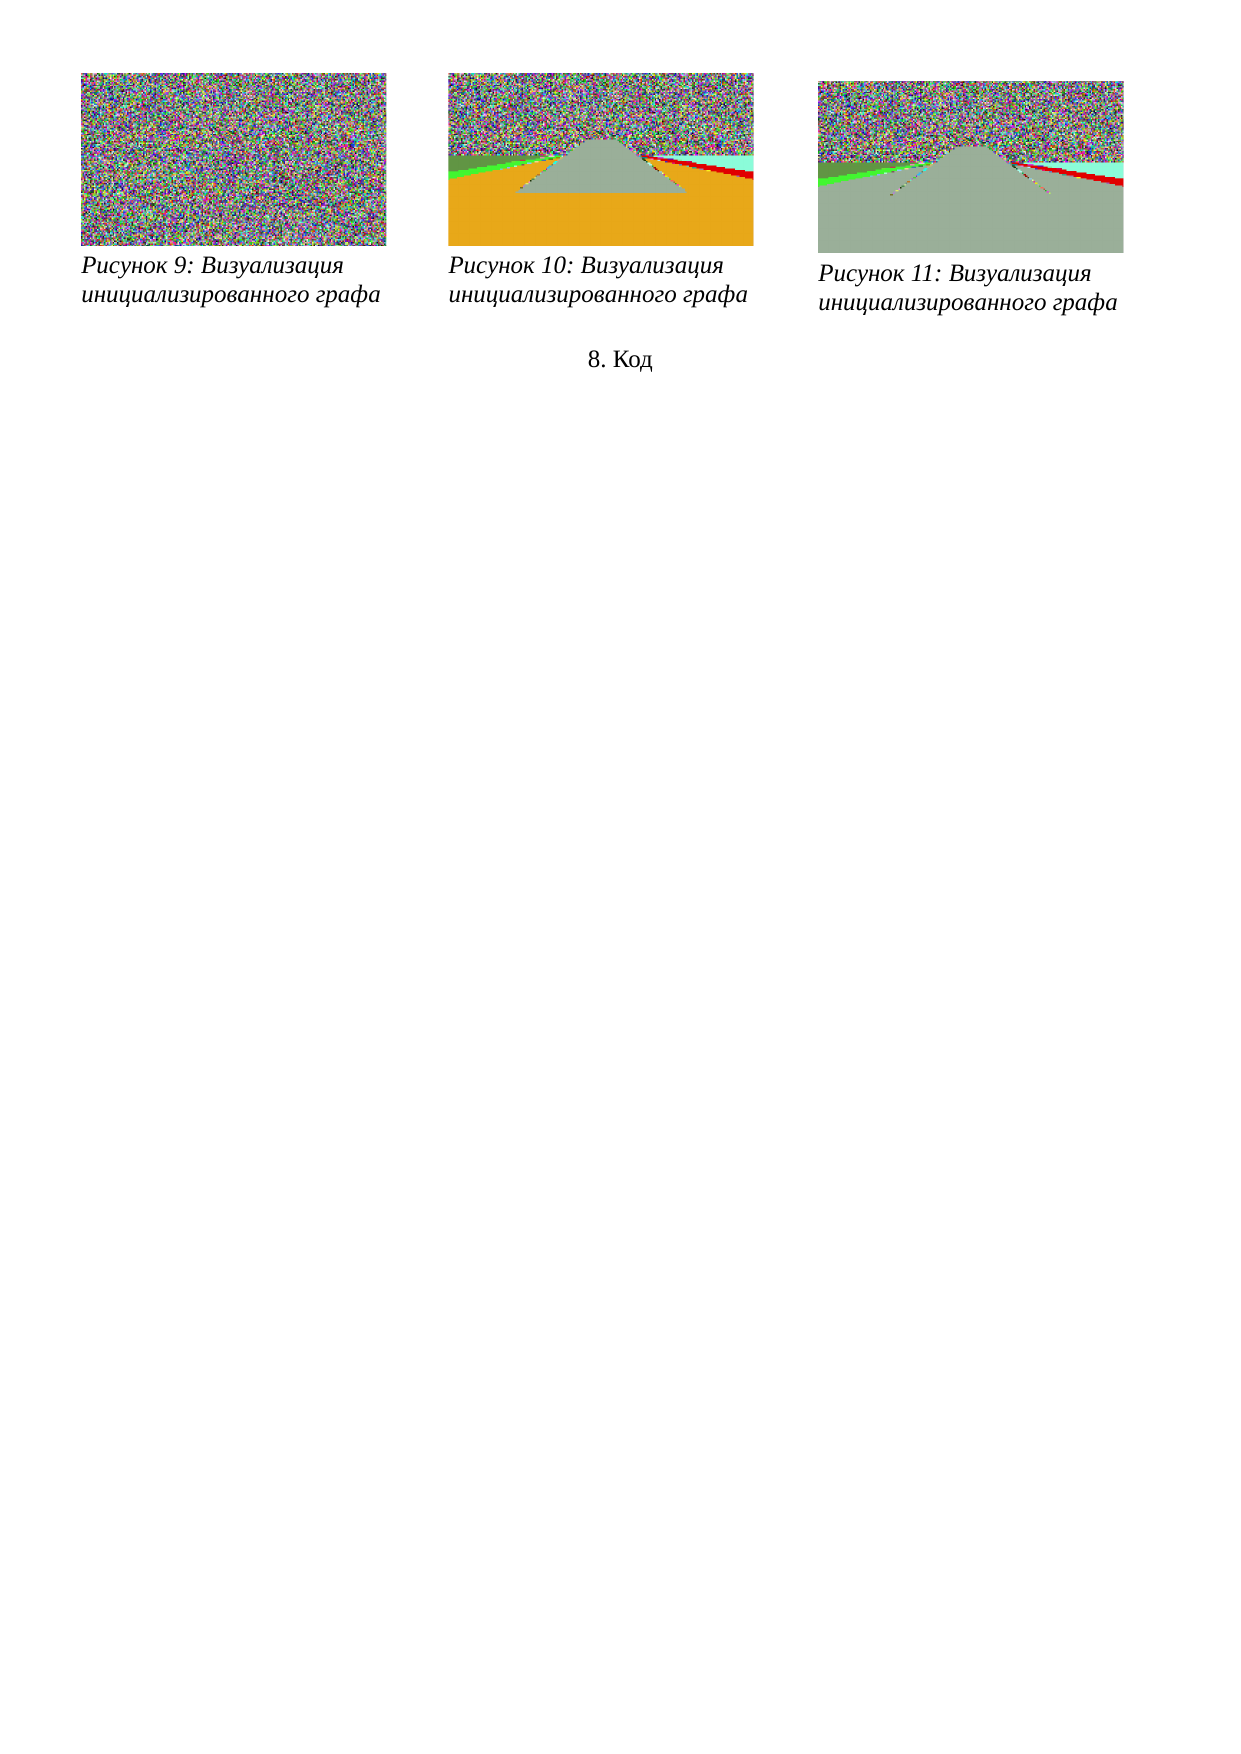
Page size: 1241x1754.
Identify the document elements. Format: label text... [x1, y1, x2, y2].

text Рисунок 9: Визуализация инициализированного графа [81, 246, 387, 308]
picture [448, 73, 754, 246]
picture [818, 81, 1124, 253]
text 8. Код [118, 344, 1122, 373]
text Рисунок 10: Визуализация инициализированного графа [448, 246, 754, 308]
picture [81, 73, 387, 246]
text Рисунок 11: Визуализация инициализированного графа [818, 253, 1123, 316]
